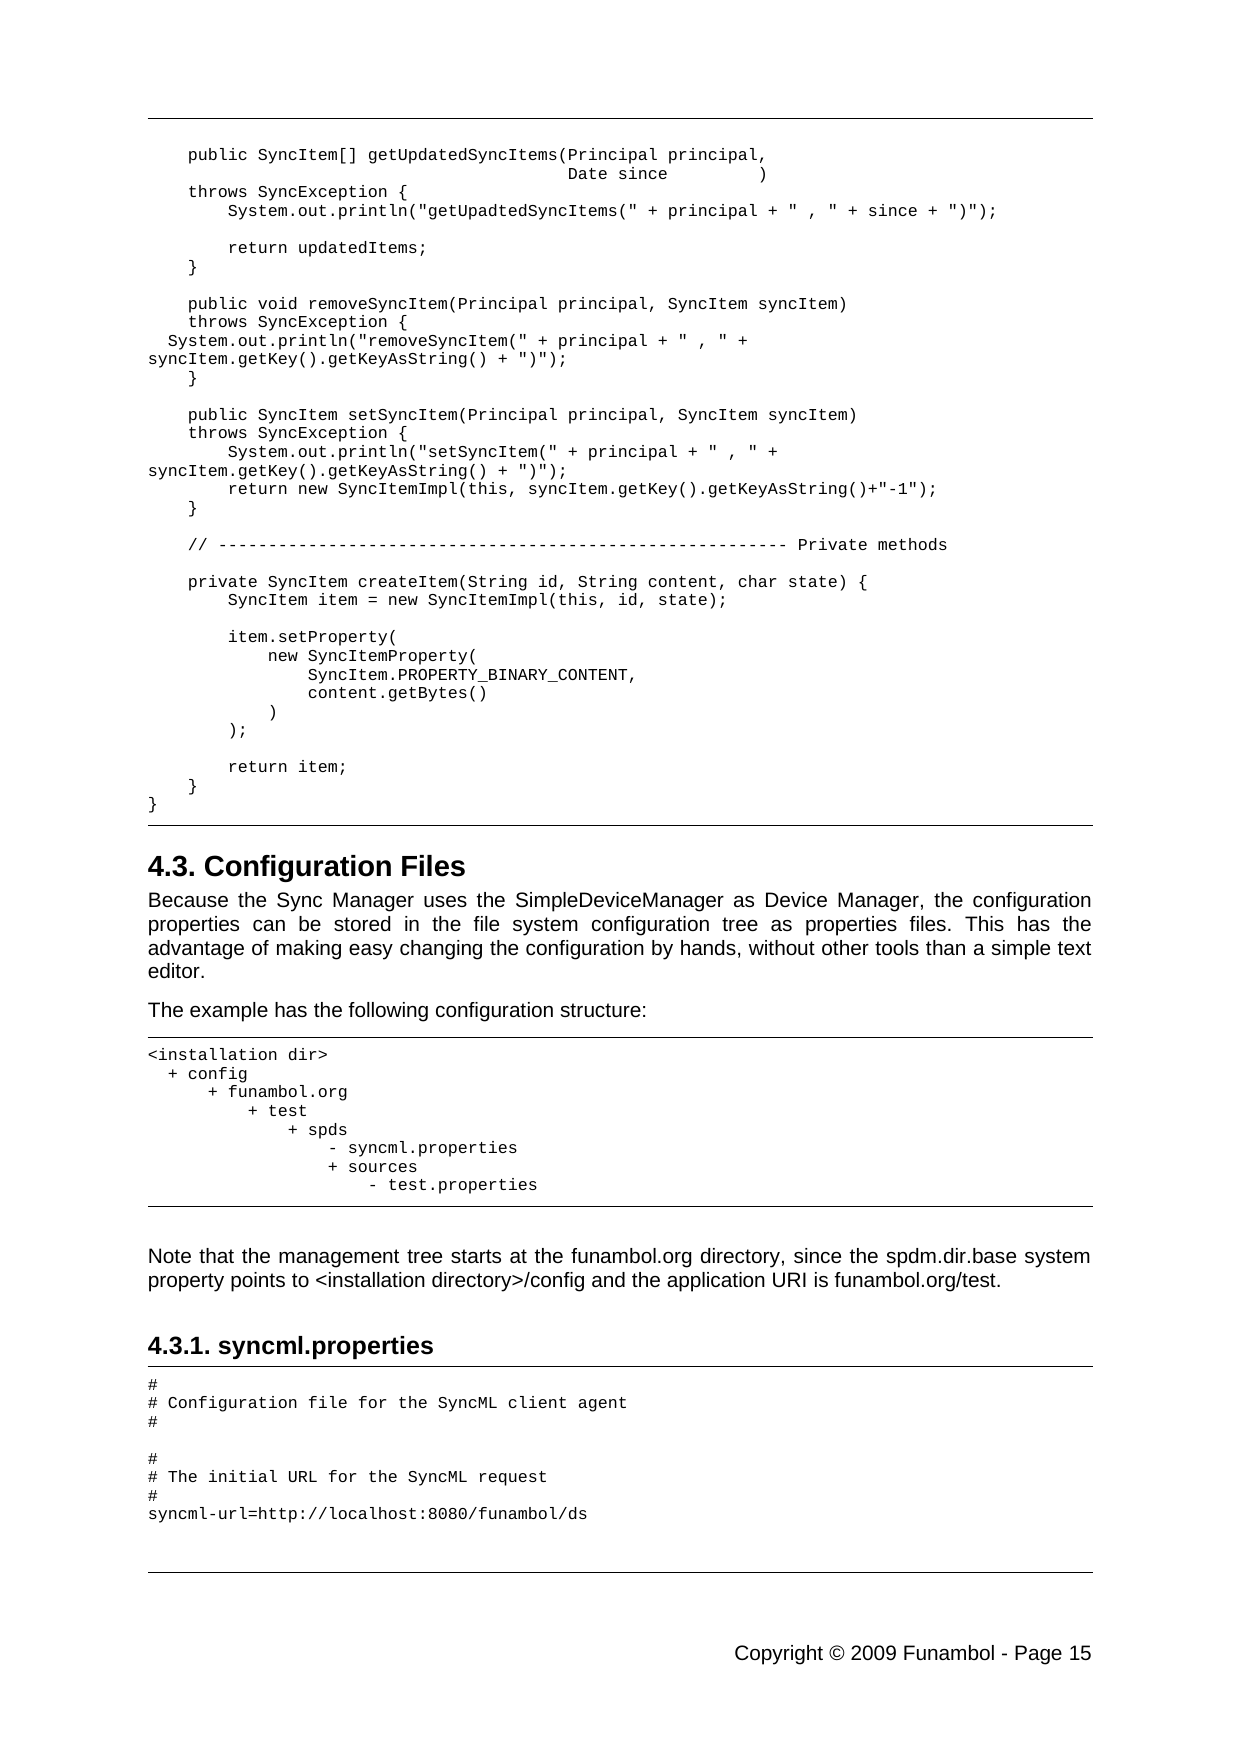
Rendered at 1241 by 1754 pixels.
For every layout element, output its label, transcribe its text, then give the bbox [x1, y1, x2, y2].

text syncml-url=http://localhost:8080/funambol/ds [148, 1506, 1093, 1525]
text # [148, 1367, 1093, 1395]
text Note that the management tree starts at the funambol.org directory, since the spdm.dir.base system property points to <installation directory>/config and the application URI is funambol.org/test. [148, 1244, 1093, 1292]
text throws SyncException { System.out.println("setSyncItem(" + principal + " , " + syncItem.getKey().getKeyAsString() + ")"); return new SyncItemImpl(this, syncItem.getKey().getKeyAsString()+"-1"); } // --------------------------------------------------------- Private methods private SyncItem createItem(String id, String content, char state) { SyncItem item = new SyncItemImpl(this, id, state); item.setProperty( new SyncItemProperty( [148, 425, 1093, 666]
text - test.properties [148, 1166, 1093, 1206]
text content.getBytes() [148, 685, 1093, 693]
text ) ); return item; } } [148, 693, 1093, 825]
text public SyncItem[] getUpdatedSyncItems(Principal principal, Date since ) [148, 119, 1093, 184]
text The example has the following configuration structure: [148, 998, 1093, 1022]
text <installation dir> [148, 1038, 1093, 1066]
text Because the Sync Manager uses the SimpleDeviceManager as Device Manager, the configuration properties can be stored in the file system configuration tree as properties files. This has the advantage of making easy changing the configuration by hands, without other tools than a simple text editor. [148, 889, 1093, 983]
text + spds [148, 1121, 1093, 1140]
text # [148, 1488, 1093, 1506]
text # The initial URL for the SyncML request [148, 1469, 1093, 1488]
subtitle Configuration Files [148, 850, 1093, 883]
text # [148, 1413, 1093, 1432]
text throws SyncException { System.out.println("removeSyncItem(" + principal + " , " + syncItem.getKey().getKeyAsString() + ")"); } public SyncItem setSyncItem(Principal principal, SyncItem syncItem) [148, 314, 1093, 425]
text - syncml.properties [148, 1140, 1093, 1158]
text throws SyncException { System.out.println("getUpadtedSyncItems(" + principal + " , " + since + ")"); return updatedItems; } [148, 184, 1093, 277]
text public void removeSyncItem(Principal principal, SyncItem syncItem) [148, 277, 1093, 314]
text + funambol.org [148, 1084, 1093, 1103]
text + config [148, 1066, 1093, 1084]
text SyncItem.PROPERTY_BINARY_CONTENT, [148, 666, 1093, 685]
text # Configuration file for the SyncML client agent [148, 1395, 1093, 1413]
subtitle syncml.properties [148, 1332, 1093, 1360]
text + sources [148, 1158, 1093, 1166]
text # [148, 1451, 1093, 1469]
text + test [148, 1103, 1093, 1121]
